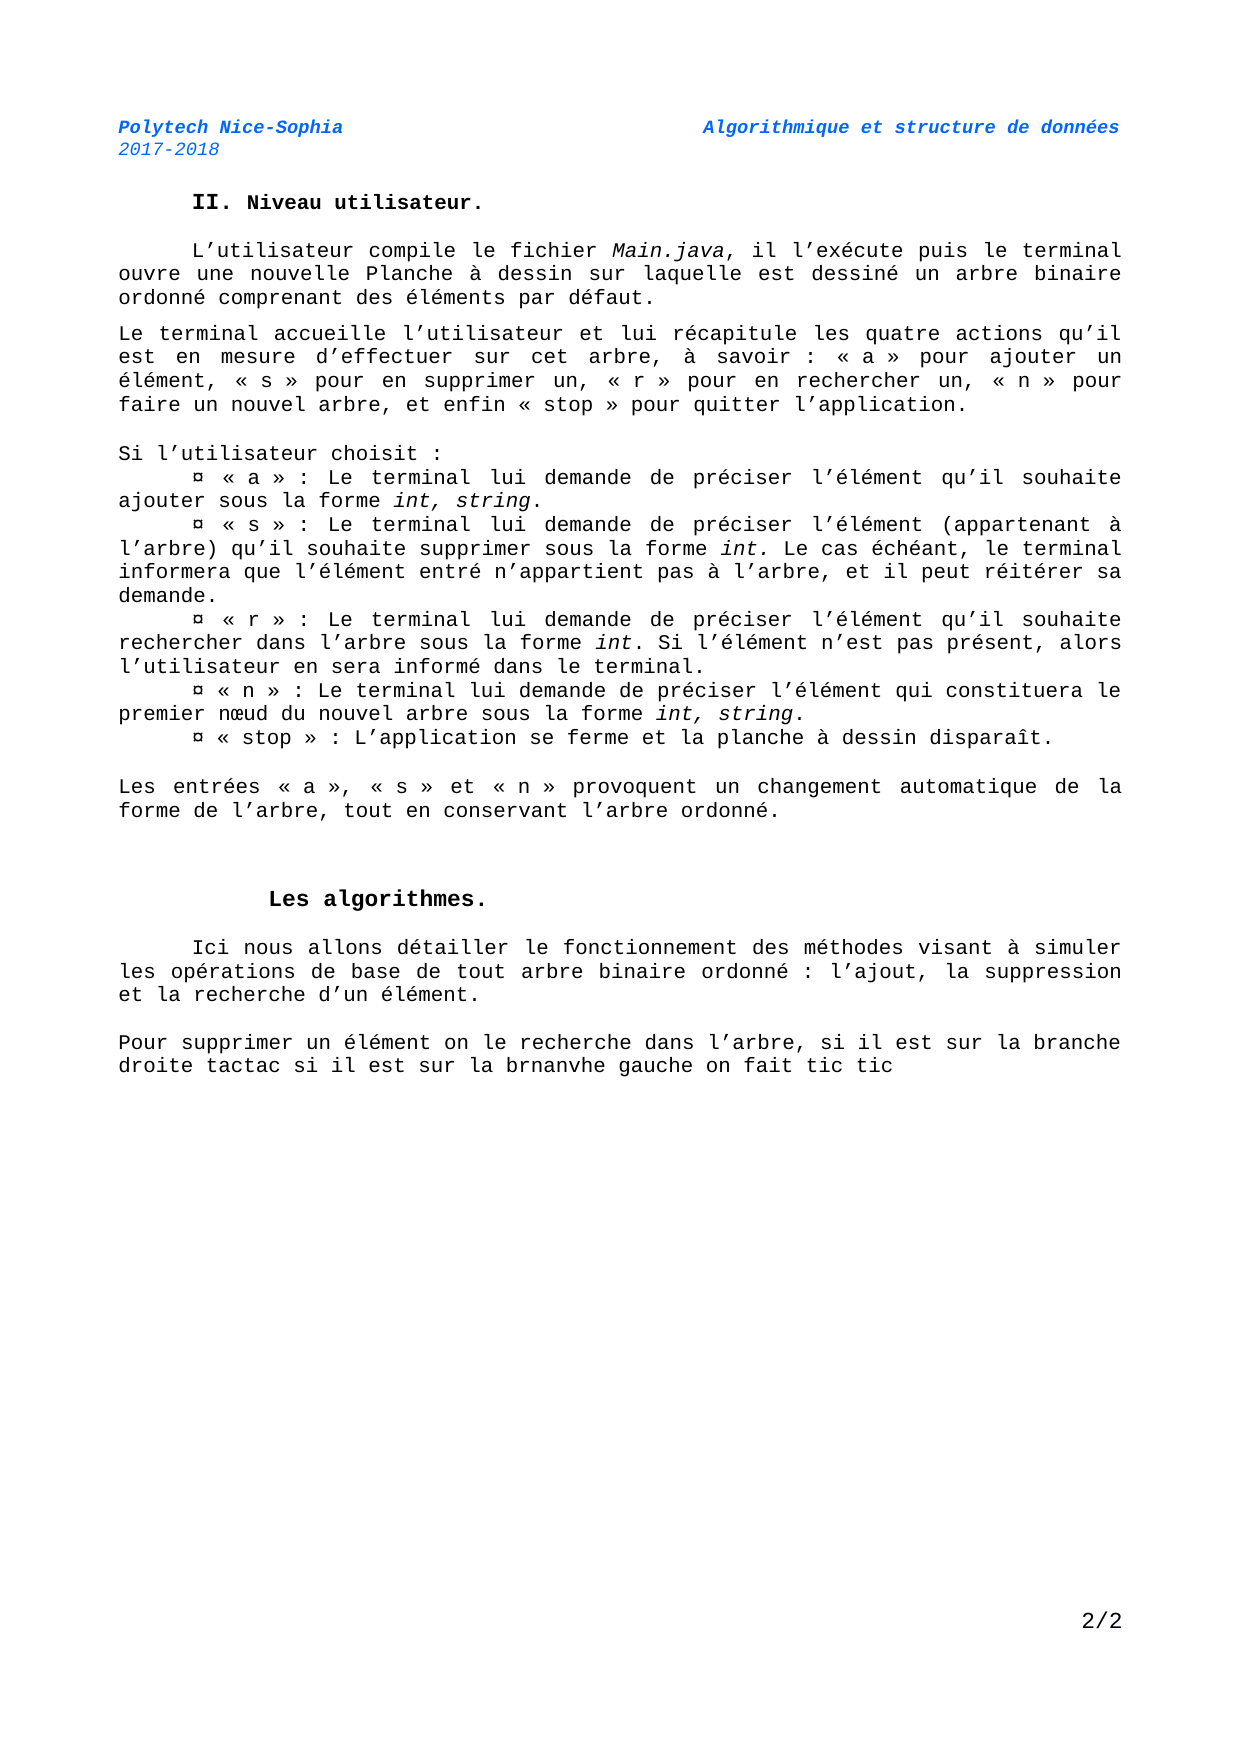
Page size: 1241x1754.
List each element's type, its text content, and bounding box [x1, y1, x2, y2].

text ¤ « r » : Le terminal lui demande de préciser l’élément qu’il souhaite rechercher dans l’arbre sous la forme int. Si l’élément n’est pas présent, alors l’utilisateur en sera informé dans le terminal. [118, 609, 1122, 679]
text ¤ « s » : Le terminal lui demande de préciser l’élément (appartenant à l’arbre) qu’il souhaite supprimer sous la forme int. Le cas échéant, le terminal informera que l’élément entré n’appartient pas à l’arbre, et il peut réitérer sa demande. [118, 514, 1122, 609]
text Le terminal accueille l’utilisateur et lui récapitule les quatre actions qu’il est en mesure d’effectuer sur cet arbre, à savoir : « a » pour ajouter un élément, « s » pour en supprimer un, « r » pour en rechercher un, « n » pour faire un nouvel arbre, et enfin « stop » pour quitter l’application. [118, 323, 1122, 417]
list Les algorithmes. [231, 887, 1122, 913]
text Si l’utilisateur choisit : [118, 443, 1122, 467]
text Ici nous allons détailler le fonctionnement des méthodes visant à simuler les opérations de base de tout arbre binaire ordonné : l’ajout, la suppression et la recherche d’un élément. [118, 937, 1122, 1008]
text L’utilisateur compile le fichier Main.java, il l’exécute puis le terminal ouvre une nouvelle Planche à dessin sur laquelle est dessiné un arbre binaire ordonné comprenant des éléments par défaut. [118, 240, 1122, 311]
text II. Niveau utilisateur. [118, 190, 1122, 216]
text Les entrées « a », « s » et « n » provoquent un changement automatique de la forme de l’arbre, tout en conservant l’arbre ordonné. [118, 776, 1122, 824]
text ¤ « n » : Le terminal lui demande de préciser l’élément qui constituera le premier nœud du nouvel arbre sous la forme int, string. [118, 679, 1122, 727]
text ¤ « a » : Le terminal lui demande de préciser l’élément qu’il souhaite ajouter sous la forme int, string. [118, 467, 1122, 514]
text Pour supprimer un élément on le recherche dans l’arbre, si il est sur la branche droite tactac si il est sur la brnanvhe gauche on fait tic tic [118, 1032, 1122, 1079]
text ¤ « stop » : L’application se ferme et la planche à dessin disparaît. [118, 727, 1122, 751]
